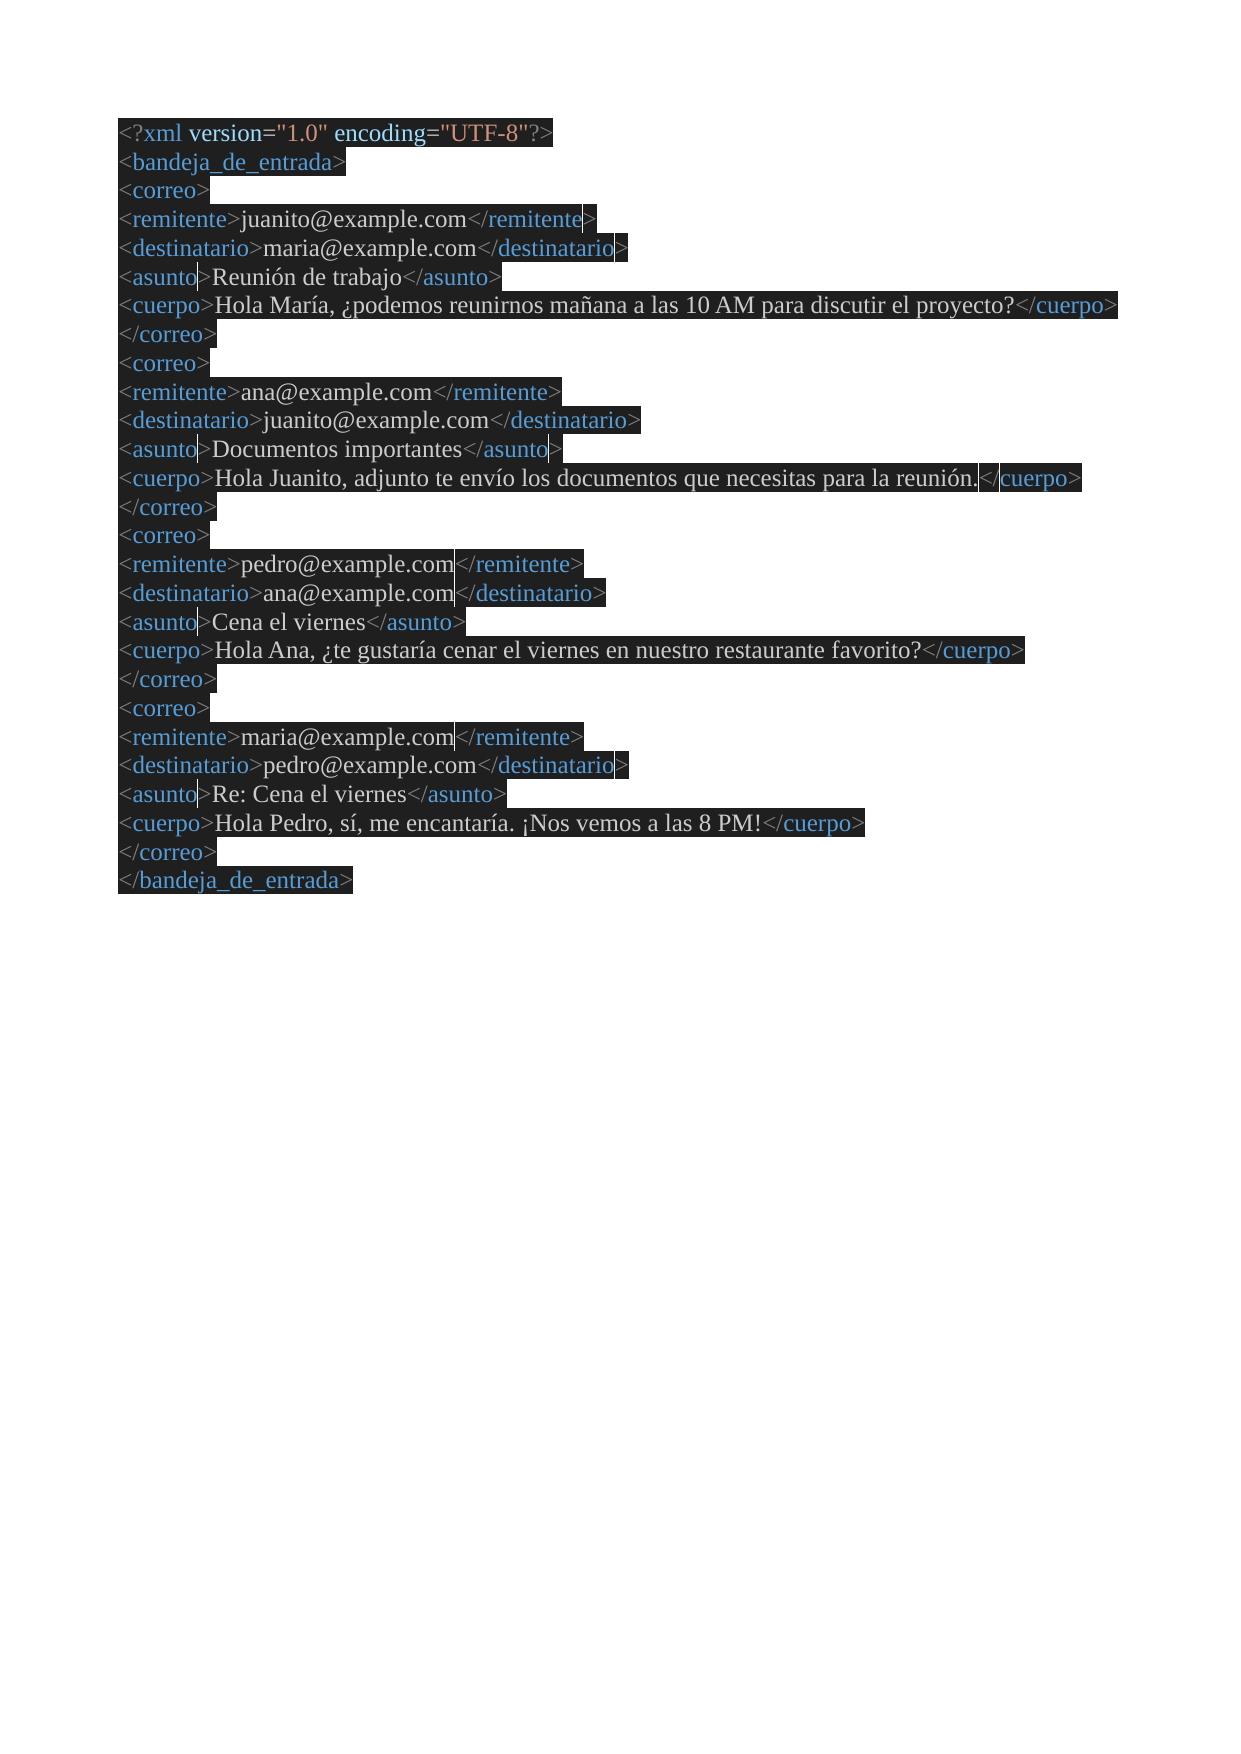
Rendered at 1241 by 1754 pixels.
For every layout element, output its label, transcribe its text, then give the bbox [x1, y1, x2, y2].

text <cuerpo>Hola Ana, ¿te gustaría cenar el viernes en nuestro restaurante favorito?</cuerpo> [118, 636, 1122, 664]
text <destinatario>maria@example.com</destinatario> [118, 233, 1122, 262]
text <remitente>ana@example.com</remitente> [118, 377, 1122, 406]
text <remitente>juanito@example.com</remitente> [118, 204, 1122, 233]
text <destinatario>pedro@example.com</destinatario> [118, 751, 1122, 779]
text <correo> [118, 348, 1122, 377]
text <bandeja_de_entrada> [118, 147, 1122, 176]
text <correo> [118, 176, 1122, 204]
text <asunto>Re: Cena el viernes</asunto> [118, 779, 1122, 808]
text <correo> [118, 693, 1122, 722]
text <correo> [118, 521, 1122, 549]
text <destinatario>juanito@example.com</destinatario> [118, 406, 1122, 434]
text <?xml version="1.0" encoding="UTF-8"?> [118, 118, 1122, 147]
text </correo> [118, 664, 1122, 693]
text <remitente>maria@example.com</remitente> [118, 722, 1122, 751]
text <remitente>pedro@example.com</remitente> [118, 549, 1122, 578]
text <cuerpo>Hola Juanito, adjunto te envío los documentos que necesitas para la reunión.</cuerpo> [118, 463, 1122, 492]
text <asunto>Documentos importantes</asunto> [118, 434, 1122, 463]
text </bandeja_de_entrada> [118, 866, 1122, 894]
text <destinatario>ana@example.com</destinatario> [118, 578, 1122, 607]
text </correo> [118, 319, 1122, 348]
text <asunto>Reunión de trabajo</asunto> [118, 262, 1122, 291]
text </correo> [118, 492, 1122, 521]
text </correo> [118, 837, 1122, 866]
text <cuerpo>Hola María, ¿podemos reunirnos mañana a las 10 AM para discutir el proyecto?</cuerpo> [118, 291, 1122, 319]
text <cuerpo>Hola Pedro, sí, me encantaría. ¡Nos vemos a las 8 PM!</cuerpo> [118, 808, 1122, 837]
text <asunto>Cena el viernes</asunto> [118, 607, 1122, 636]
